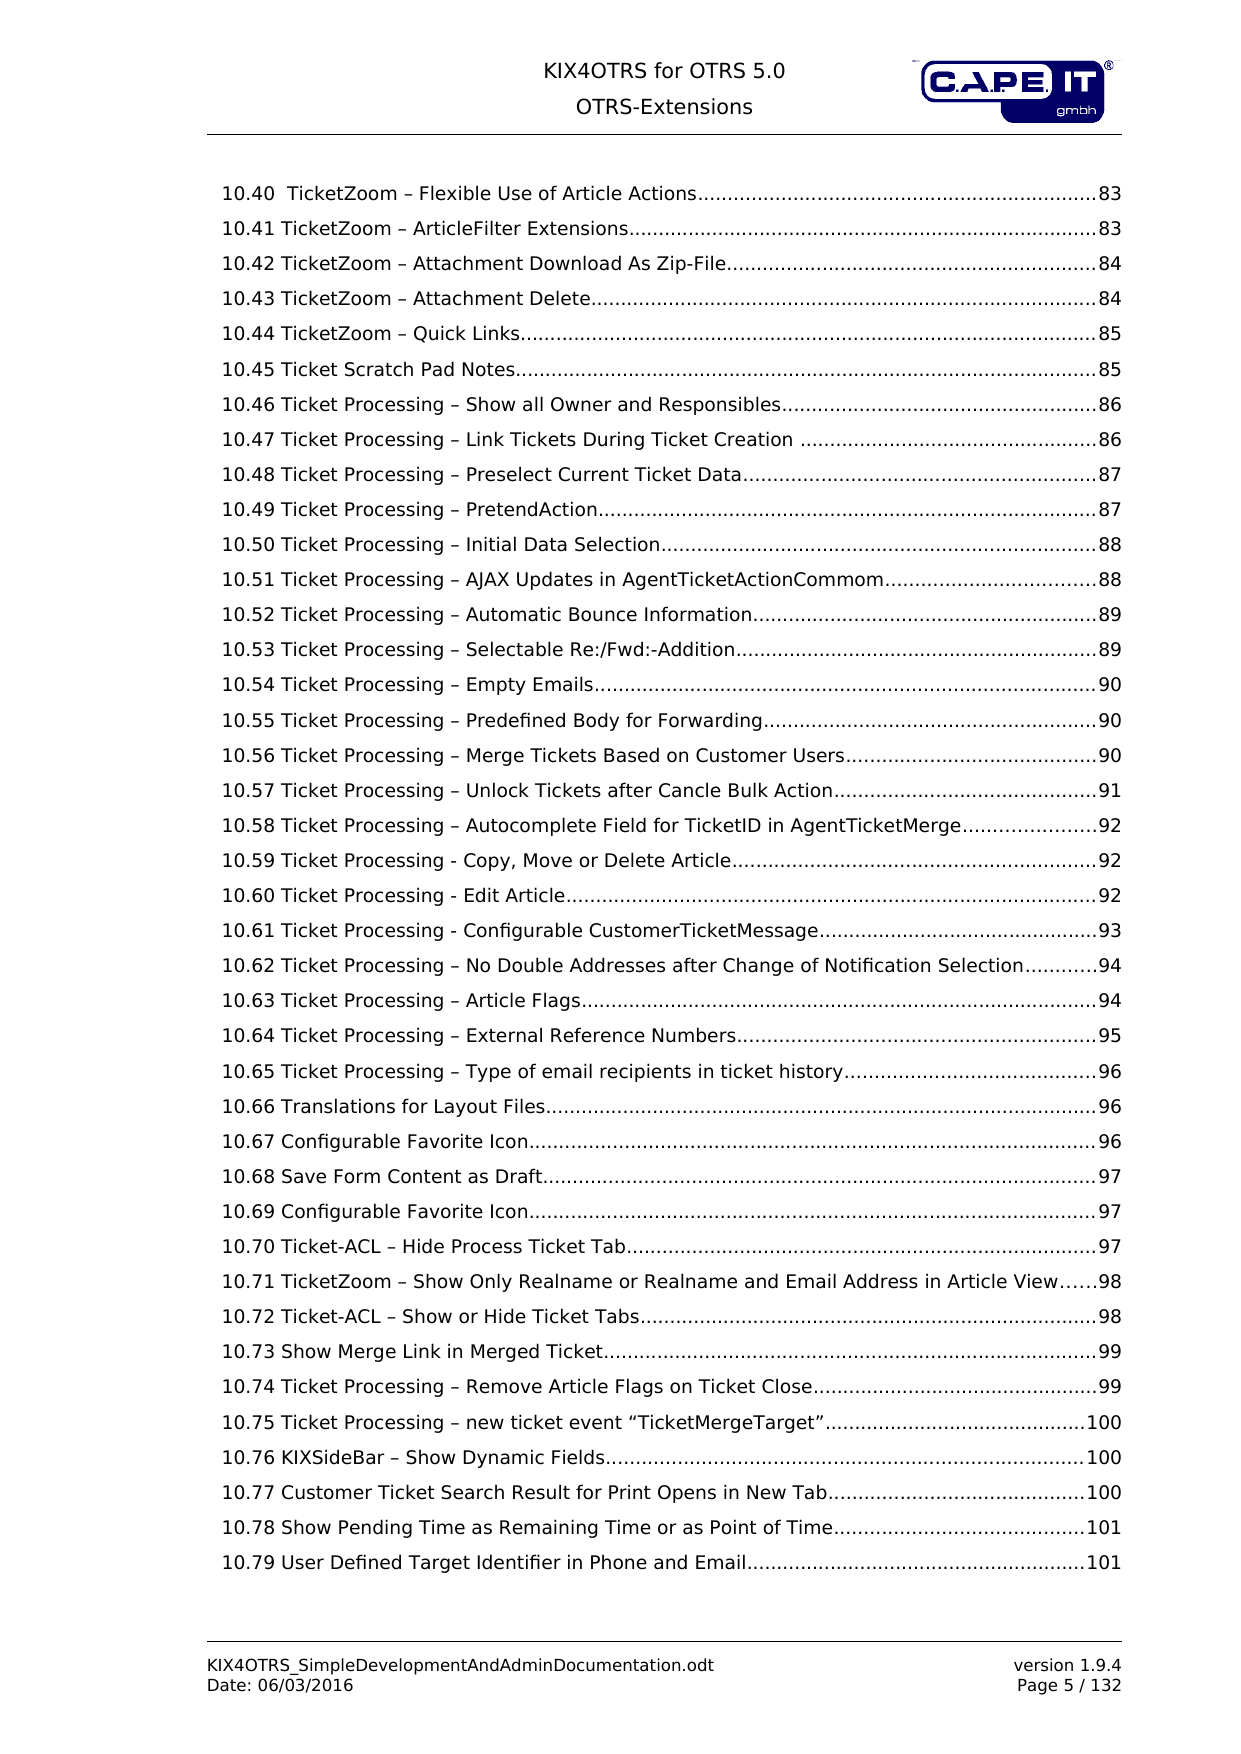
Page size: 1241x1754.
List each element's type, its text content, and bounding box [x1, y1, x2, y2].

text 10.43 TicketZoom – Attachment Delete 84 [207, 282, 1122, 312]
text 10.46 Ticket Processing – Show all Owner and Responsibles 86 [207, 388, 1122, 417]
text 10.61 Ticket Processing - Configurable CustomerTicketMessage 93 [207, 914, 1122, 943]
text 10.68 Save Form Content as Draft 97 [207, 1160, 1122, 1189]
text 10.52 Ticket Processing – Automatic Bounce Information 89 [207, 598, 1122, 627]
text 10.48 Ticket Processing – Preselect Current Ticket Data 87 [207, 458, 1122, 487]
text 10.50 Ticket Processing – Initial Data Selection 88 [207, 528, 1122, 557]
text 10.55 Ticket Processing – Predefined Body for Forwarding 90 [207, 704, 1122, 733]
text 10.72 Ticket-ACL – Show or Hide Ticket Tabs 98 [207, 1300, 1122, 1329]
text 10.42 TicketZoom – Attachment Download As Zip-File 84 [207, 247, 1122, 276]
text 10.79 User Defined Target Identifier in Phone and Email 101 [207, 1546, 1122, 1575]
text 10.60 Ticket Processing - Edit Article 92 [207, 879, 1122, 908]
text 10.64 Ticket Processing – External Reference Numbers 95 [207, 1019, 1122, 1049]
text 10.54 Ticket Processing – Empty Emails 90 [207, 668, 1122, 698]
text 10.73 Show Merge Link in Merged Ticket 99 [207, 1336, 1122, 1365]
text 10.77 Customer Ticket Search Result for Print Opens in New Tab 100 [207, 1476, 1122, 1505]
text 10.66 Translations for Layout Files 96 [207, 1090, 1122, 1119]
text 10.51 Ticket Processing – AJAX Updates in AgentTicketActionCommom 88 [207, 563, 1122, 592]
text 10.49 Ticket Processing – PretendAction 87 [207, 493, 1122, 522]
text 10.62 Ticket Processing – No Double Addresses after Change of Notification Selection 94 [207, 949, 1122, 978]
text 10.75 Ticket Processing – new ticket event “TicketMergeTarget” 100 [207, 1406, 1122, 1435]
text 10.41 TicketZoom – ArticleFilter Extensions 83 [207, 212, 1122, 241]
text 10.63 Ticket Processing – Article Flags 94 [207, 984, 1122, 1014]
picture [921, 60, 1114, 123]
text 10.57 Ticket Processing – Unlock Tickets after Cancle Bulk Action 91 [207, 774, 1122, 803]
text 10.58 Ticket Processing – Autocomplete Field for TicketID in AgentTicketMerge 92 [207, 809, 1122, 838]
text 10.53 Ticket Processing – Selectable Re:/Fwd:-Addition 89 [207, 633, 1122, 663]
text 10.76 KIXSideBar – Show Dynamic Fields 100 [207, 1441, 1122, 1470]
text 10.47 Ticket Processing – Link Tickets During Ticket Creation 86 [207, 423, 1122, 452]
text 10.59 Ticket Processing - Copy, Move or Delete Article 92 [207, 844, 1122, 873]
text 10.45 Ticket Scratch Pad Notes 85 [207, 353, 1122, 382]
text 10.70 Ticket-ACL – Hide Process Ticket Tab 97 [207, 1230, 1122, 1259]
text 10.56 Ticket Processing – Merge Tickets Based on Customer Users 90 [207, 739, 1122, 768]
text 10.44 TicketZoom – Quick Links 85 [207, 317, 1122, 347]
text 10.78 Show Pending Time as Remaining Time or as Point of Time 101 [207, 1511, 1122, 1540]
text 10.74 Ticket Processing – Remove Article Flags on Ticket Close 99 [207, 1371, 1122, 1400]
text 10.71 TicketZoom – Show Only Realname or Realname and Email Address in Article View 98 [207, 1265, 1122, 1294]
text 10.40 TicketZoom – Flexible Use of Article Actions 83 [207, 177, 1122, 206]
text 10.67 Configurable Favorite Icon 96 [207, 1125, 1122, 1154]
text 10.69 Configurable Favorite Icon 97 [207, 1195, 1122, 1224]
text 10.65 Ticket Processing – Type of email recipients in ticket history 96 [207, 1055, 1122, 1084]
